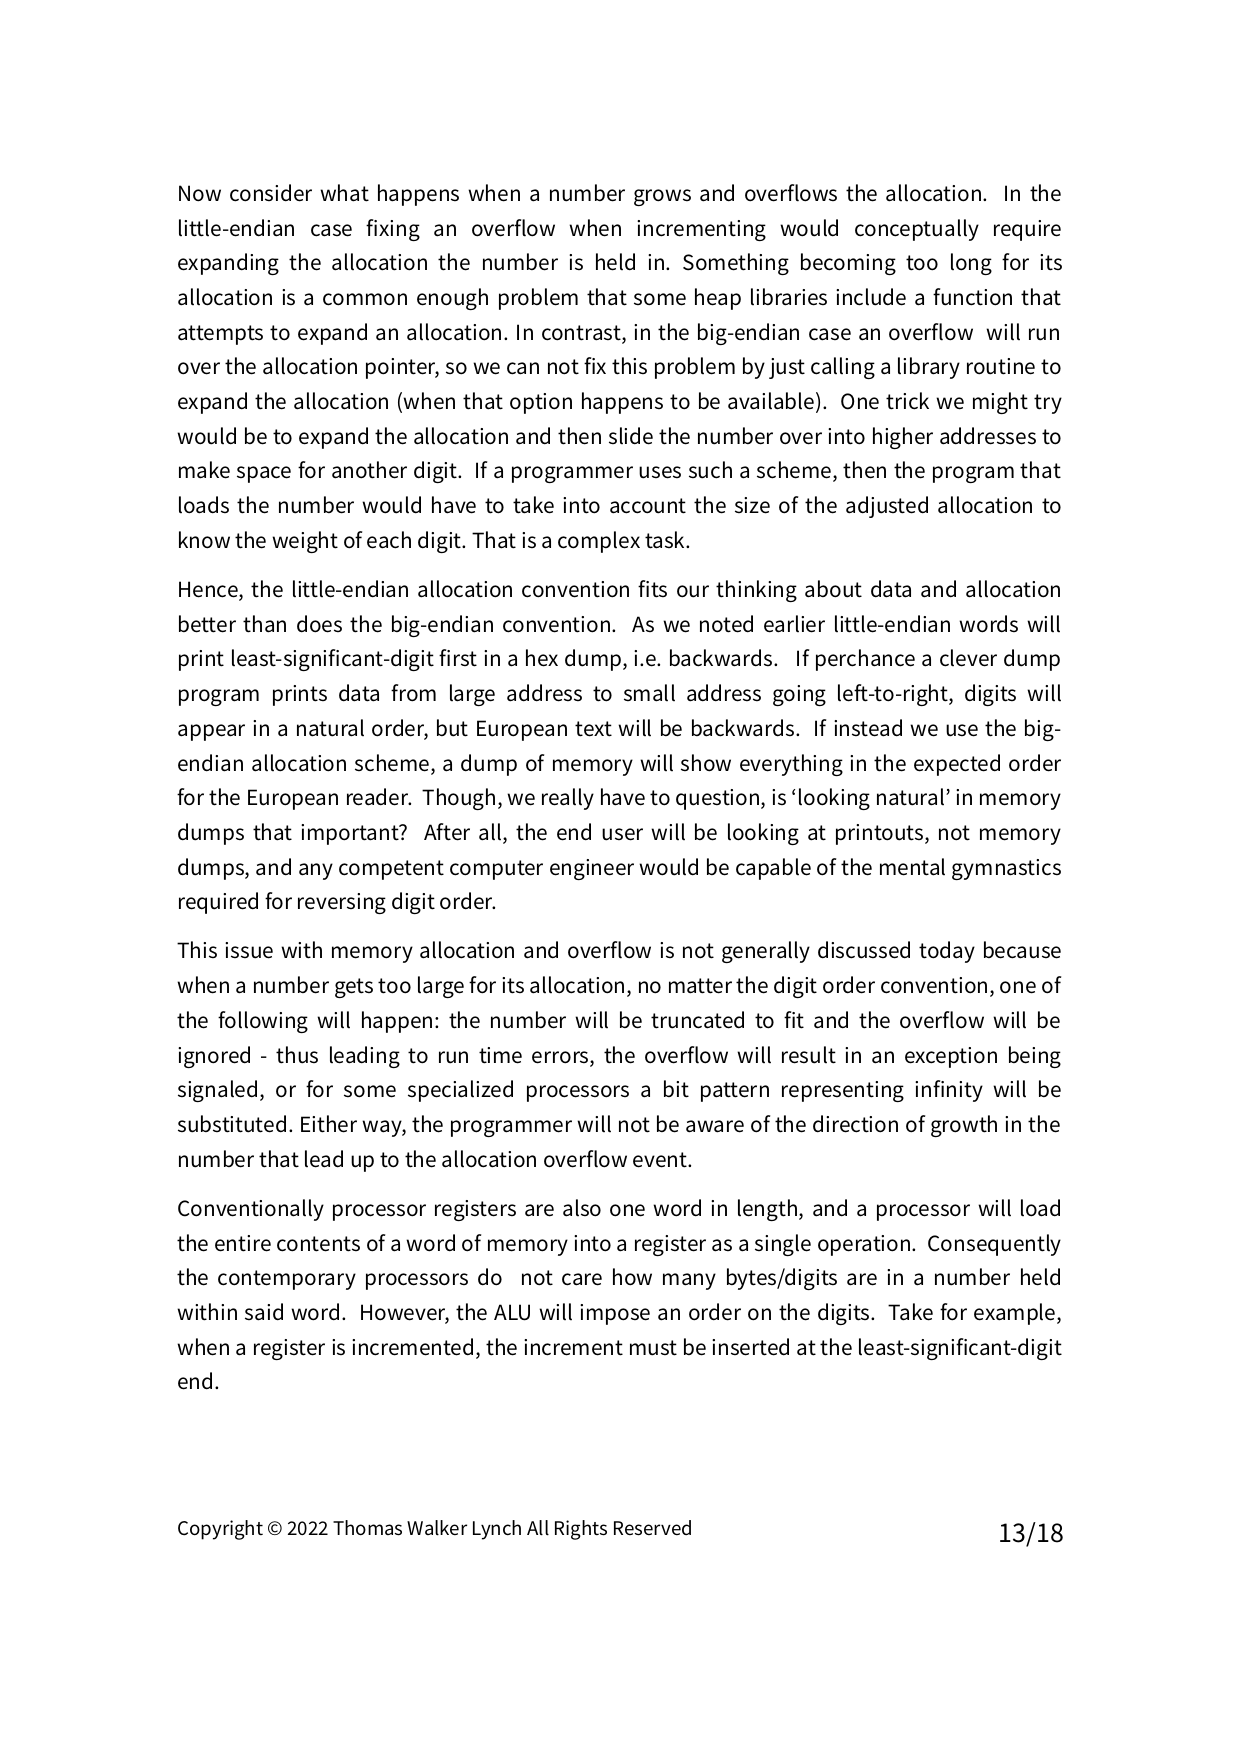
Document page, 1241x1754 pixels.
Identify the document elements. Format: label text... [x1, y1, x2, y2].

text This issue with memory allocation and overflow is not generally discussed today because when a number gets too large for its allocation, no matter the digit order convention, one of the following will happen: the number will be truncated to fit and the overflow will be ignored - thus leading to run time errors, the overflow will result in an exception being signaled, or for some specialized processors a bit pattern representing infinity will be substituted. Either way, the programmer will not be aware of the direction of growth in the number that lead up to the allocation overflow event. [177, 935, 1063, 1173]
text Hence, the little-endian allocation convention fits our thinking about data and allocation better than does the big-endian convention. As we noted earlier little-endian words will print least-significant-digit first in a hex dump, i.e. backwards. If perchance a clever dump program prints data from large address to small address going left-to-right, digits will appear in a natural order, but European text will be backwards. If instead we use the big-endian allocation scheme, a dump of memory will show everything in the expected order for the European reader. Though, we really have to question, is ‘looking natural’ in memory dumps that important? After all, the end user will be looking at printouts, not memory dumps, and any competent computer engineer would be capable of the mental gymnastics required for reversing digit order. [177, 573, 1063, 916]
text Conventionally processor registers are also one word in length, and a processor will load the entire contents of a word of memory into a register as a single operation. Consequently the contemporary processors do not care how many bytes/digits are in a number held within said word. However, the ALU will impose an order on the digits. Take for example, when a register is incremented, the increment must be inserted at the least-significant-digit end. [177, 1192, 1063, 1396]
text Now consider what happens when a number grows and overflows the allocation. In the little-endian case fixing an overflow when incrementing would conceptually require expanding the allocation the number is held in. Something becoming too long for its allocation is a common enough problem that some heap libraries include a function that attempts to expand an allocation. In contrast, in the big-endian case an overflow will run over the allocation pointer, so we can not fix this problem by just calling a library routine to expand the allocation (when that option happens to be available). One trick we might try would be to expand the allocation and then slide the number over into higher addresses to make space for another digit. If a programmer uses such a scheme, then the program that loads the number would have to take into account the size of the adjusted allocation to know the weight of each digit. That is a complex task. [177, 177, 1063, 554]
